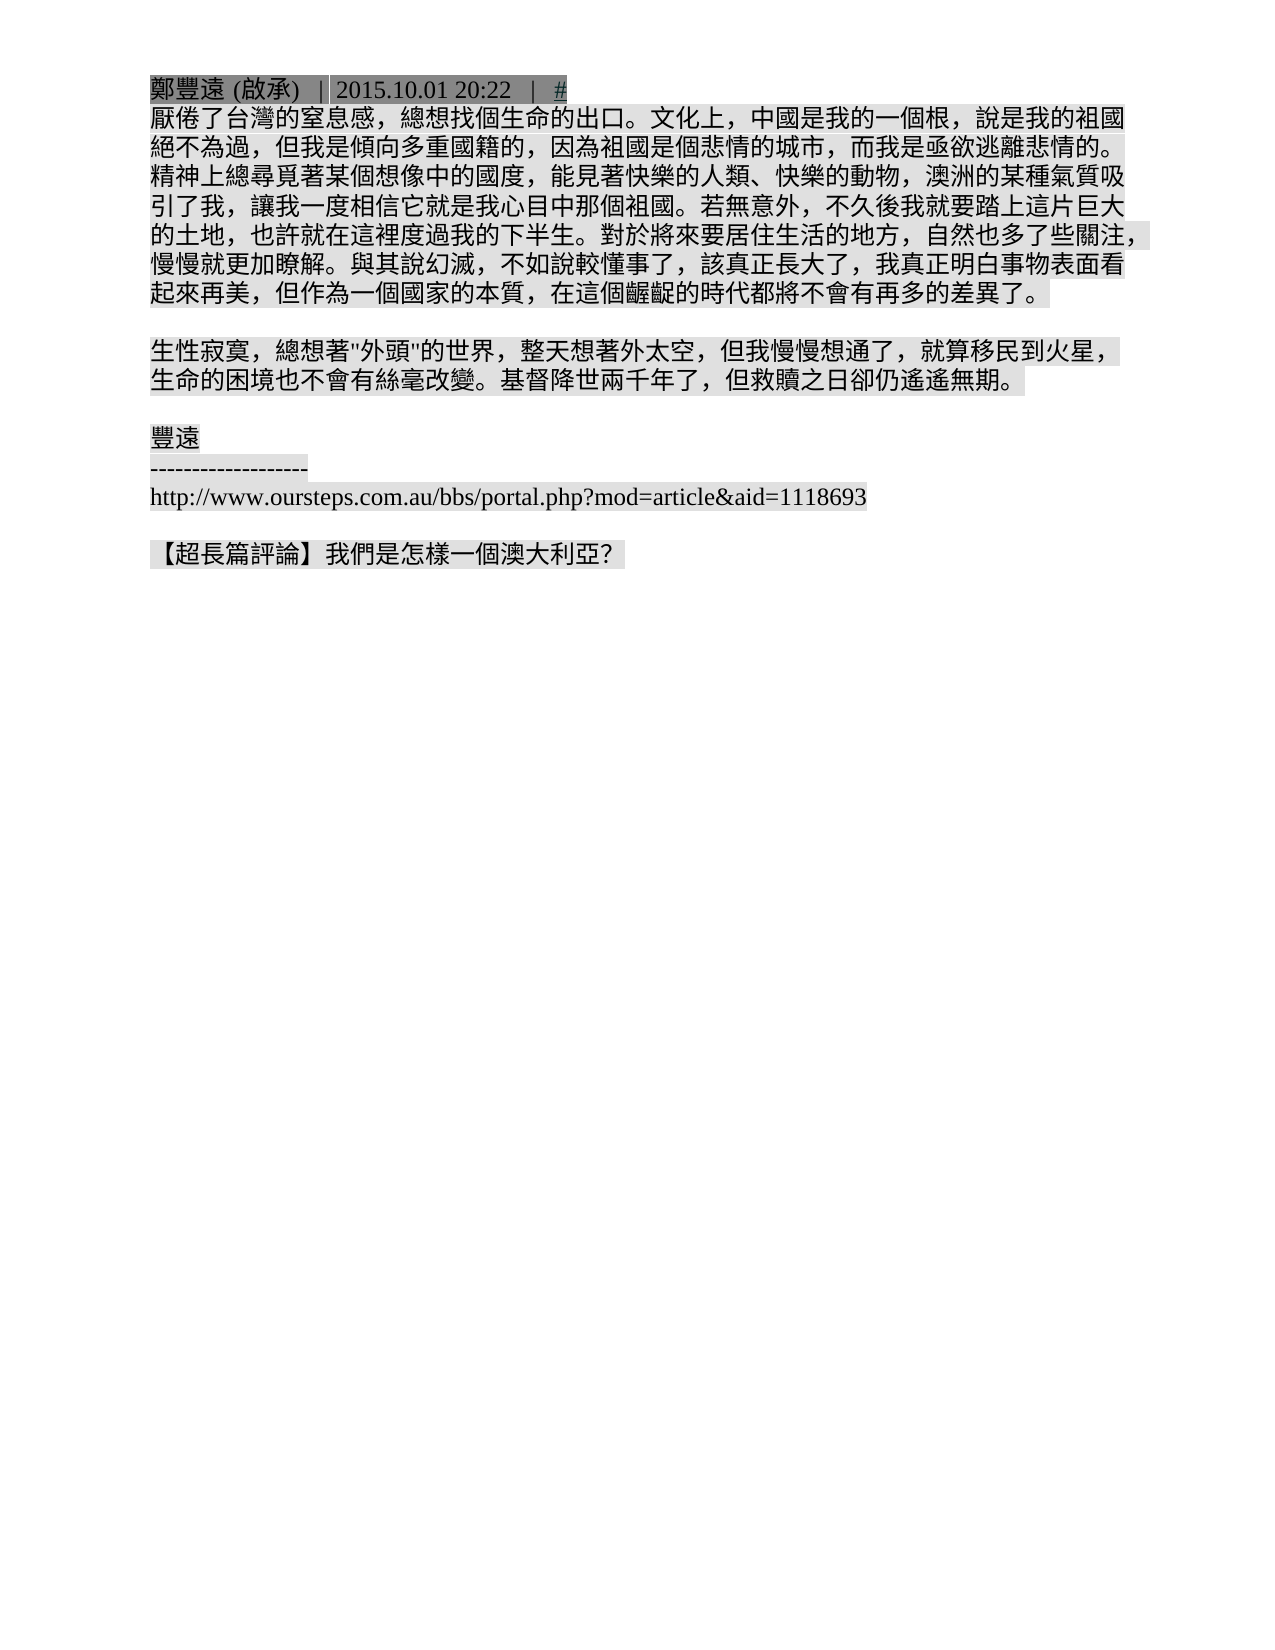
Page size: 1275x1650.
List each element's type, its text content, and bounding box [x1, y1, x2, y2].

text 厭倦了台灣的窒息感，總想找個生命的出口。文化上，中國是我的一個根，說是我的袓國絕不為過，但我是傾向多重國籍的，因為袓國是個悲情的城市，而我是亟欲逃離悲情的。精神上總尋覓著某個想像中的國度，能見著快樂的人類、快樂的動物，澳洲的某種氣質吸引了我，讓我一度相信它就是我心目中那個袓國。若無意外，不久後我就要踏上這片巨大的土地，也許就在這裡度過我的下半生。對於將來要居住生活的地方，自然也多了些關注，慢慢就更加瞭解。與其說幻滅，不如說較懂事了，該真正長大了，我真正明白事物表面看起來再美，但作為一個國家的本質，在這個齷齪的時代都將不會有再多的差異了。 生性寂寞，總想著"外頭"的世界，整天想著外太空，但我慢慢想通了，就算移民到火星，生命的困境也不會有絲毫改變。基督降世兩千年了，但救贖之日卻仍遙遙無期。 豐遠 ------------------- http://www.oursteps.com.au/bbs/portal.php?mod=article&aid=1118693 【超長篇評論】我們是怎樣一個澳大利亞？ [150, 104, 1125, 569]
text 鄭豐遠 (啟承) | 2015.10.01 20:22 | # [150, 75, 1125, 104]
